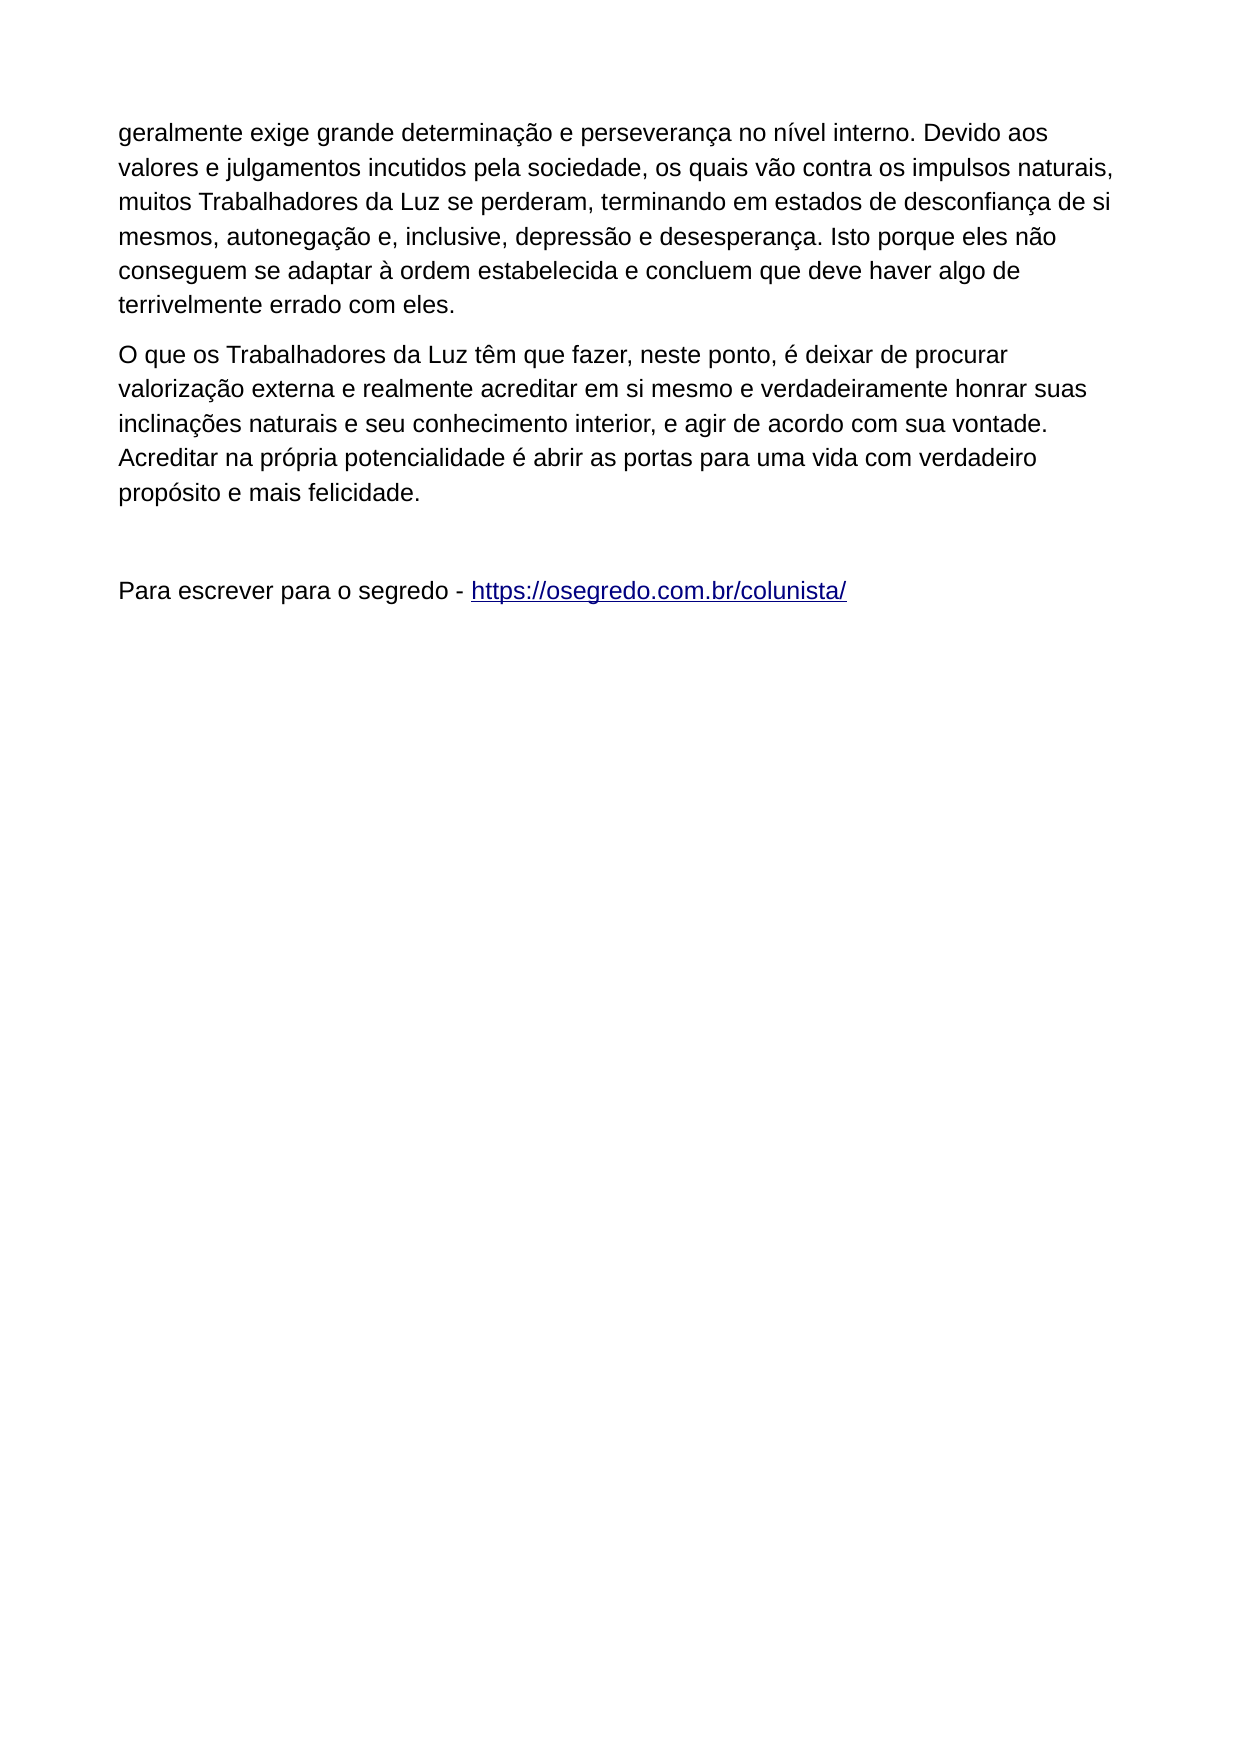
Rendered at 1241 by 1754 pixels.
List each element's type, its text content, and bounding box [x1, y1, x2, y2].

text geralmente exige grande determinação e perseverança no nível interno. Devido aos valores e julgamentos incutidos pela sociedade, os quais vão contra os impulsos naturais, muitos Trabalhadores da Luz se perderam, terminando em estados de desconfiança de si mesmos, autonegação e, inclusive, depressão e desesperança. Isto porque eles não conseguem se adaptar à ordem estabelecida e concluem que deve haver algo de terrivelmente errado com eles. [118, 118, 1122, 319]
text O que os Trabalhadores da Luz têm que fazer, neste ponto, é deixar de procurar valorização externa e realmente acreditar em si mesmo e verdadeiramente honrar suas inclinações naturais e seu conhecimento interior, e agir de acordo com sua vontade. Acreditar na própria potencialidade é abrir as portas para uma vida com verdadeiro propósito e mais felicidade. [118, 339, 1122, 506]
text Para escrever para o segredo - https://osegredo.com.br/colunista/ [118, 576, 1122, 604]
